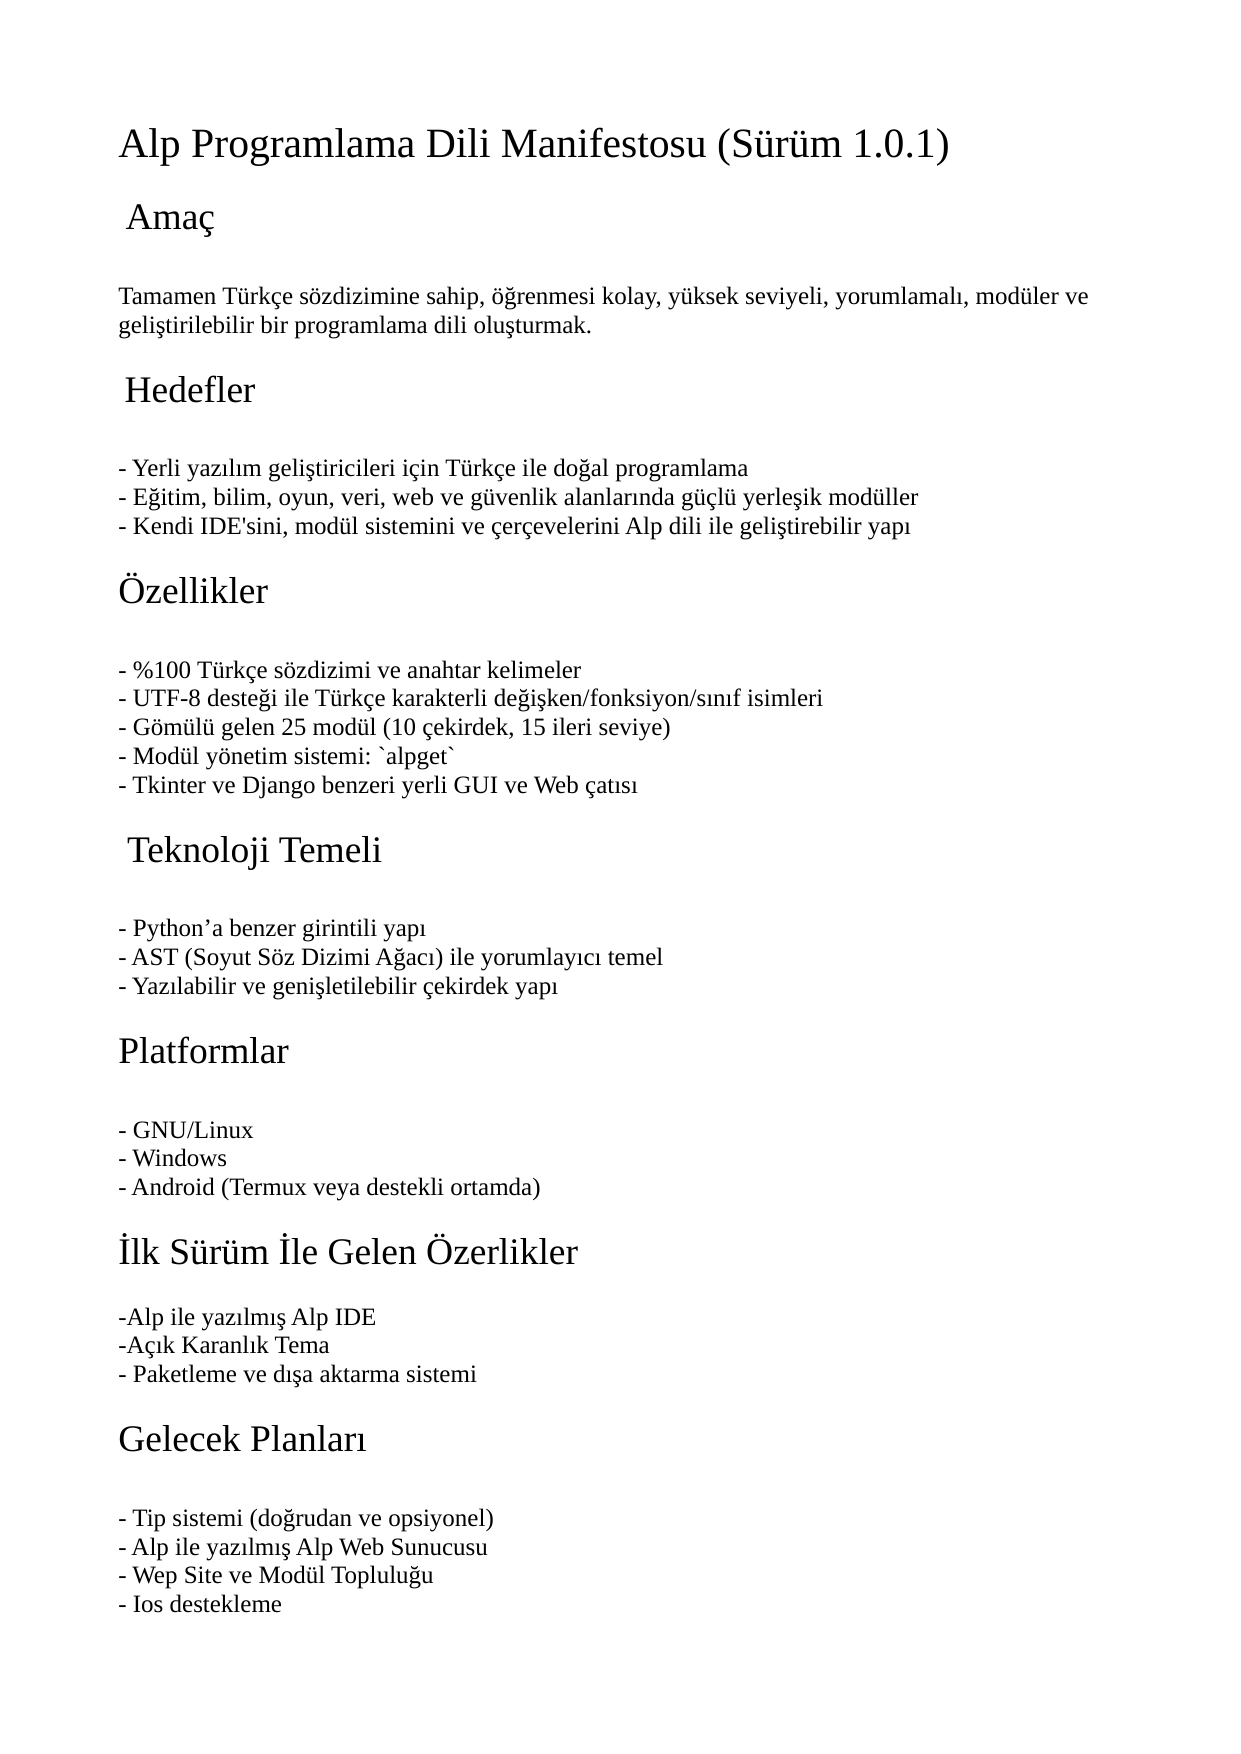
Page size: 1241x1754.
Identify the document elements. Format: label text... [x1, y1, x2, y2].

text - Yerli yazılım geliştiricileri için Türkçe ile doğal programlama [118, 453, 1122, 482]
text - GNU/Linux [118, 1115, 1122, 1143]
text - AST (Soyut Söz Dizimi Ağacı) ile yorumlayıcı temel [118, 942, 1122, 971]
text Platformlar [118, 1028, 1122, 1072]
text - Wep Site ve Modül Topluluğu [118, 1560, 1122, 1589]
text - Kendi IDE'sini, modül sistemini ve çerçevelerini Alp dili ile geliştirebilir yapı [118, 511, 1122, 540]
text Tamamen Türkçe sözdizimine sahip, öğrenmesi kolay, yüksek seviyeli, yorumlamalı, modüler ve geliştirilebilir bir programlama dili oluşturmak. [118, 281, 1122, 338]
text - Modül yönetim sistemi: `alpget` [118, 741, 1122, 770]
text - Eğitim, bilim, oyun, veri, web ve güvenlik alanlarında güçlü yerleşik modüller [118, 482, 1122, 511]
text - Windows [118, 1143, 1122, 1172]
text Teknoloji Temeli [118, 827, 1122, 870]
text - Python’a benzer girintili yapı [118, 913, 1122, 942]
text - Yazılabilir ve genişletilebilir çekirdek yapı [118, 971, 1122, 1000]
text İlk Sürüm İle Gelen Özerlikler [118, 1230, 1122, 1273]
text -Açık Karanlık Tema [118, 1330, 1122, 1359]
text - Android (Termux veya destekli ortamda) [118, 1172, 1122, 1201]
text - Tip sistemi (doğrudan ve opsiyonel) [118, 1503, 1122, 1532]
text -Alp ile yazılmış Alp IDE [118, 1302, 1122, 1330]
text - %100 Türkçe sözdizimi ve anahtar kelimeler [118, 655, 1122, 683]
text - Gömülü gelen 25 modül (10 çekirdek, 15 ileri seviye) [118, 712, 1122, 741]
text Hedefler [118, 367, 1122, 410]
text Amaç [118, 195, 1122, 238]
text Gelecek Planları [118, 1417, 1122, 1460]
text - Ios destekleme [118, 1589, 1122, 1618]
text - Alp ile yazılmış Alp Web Sunucusu [118, 1532, 1122, 1560]
text - Paketleme ve dışa aktarma sistemi [118, 1359, 1122, 1388]
text Özellikler [118, 568, 1122, 612]
text - Tkinter ve Django benzeri yerli GUI ve Web çatısı [118, 770, 1122, 798]
text Alp Programlama Dili Manifestosu (Sürüm 1.0.1) [118, 118, 1122, 166]
text - UTF-8 desteği ile Türkçe karakterli değişken/fonksiyon/sınıf isimleri [118, 683, 1122, 712]
